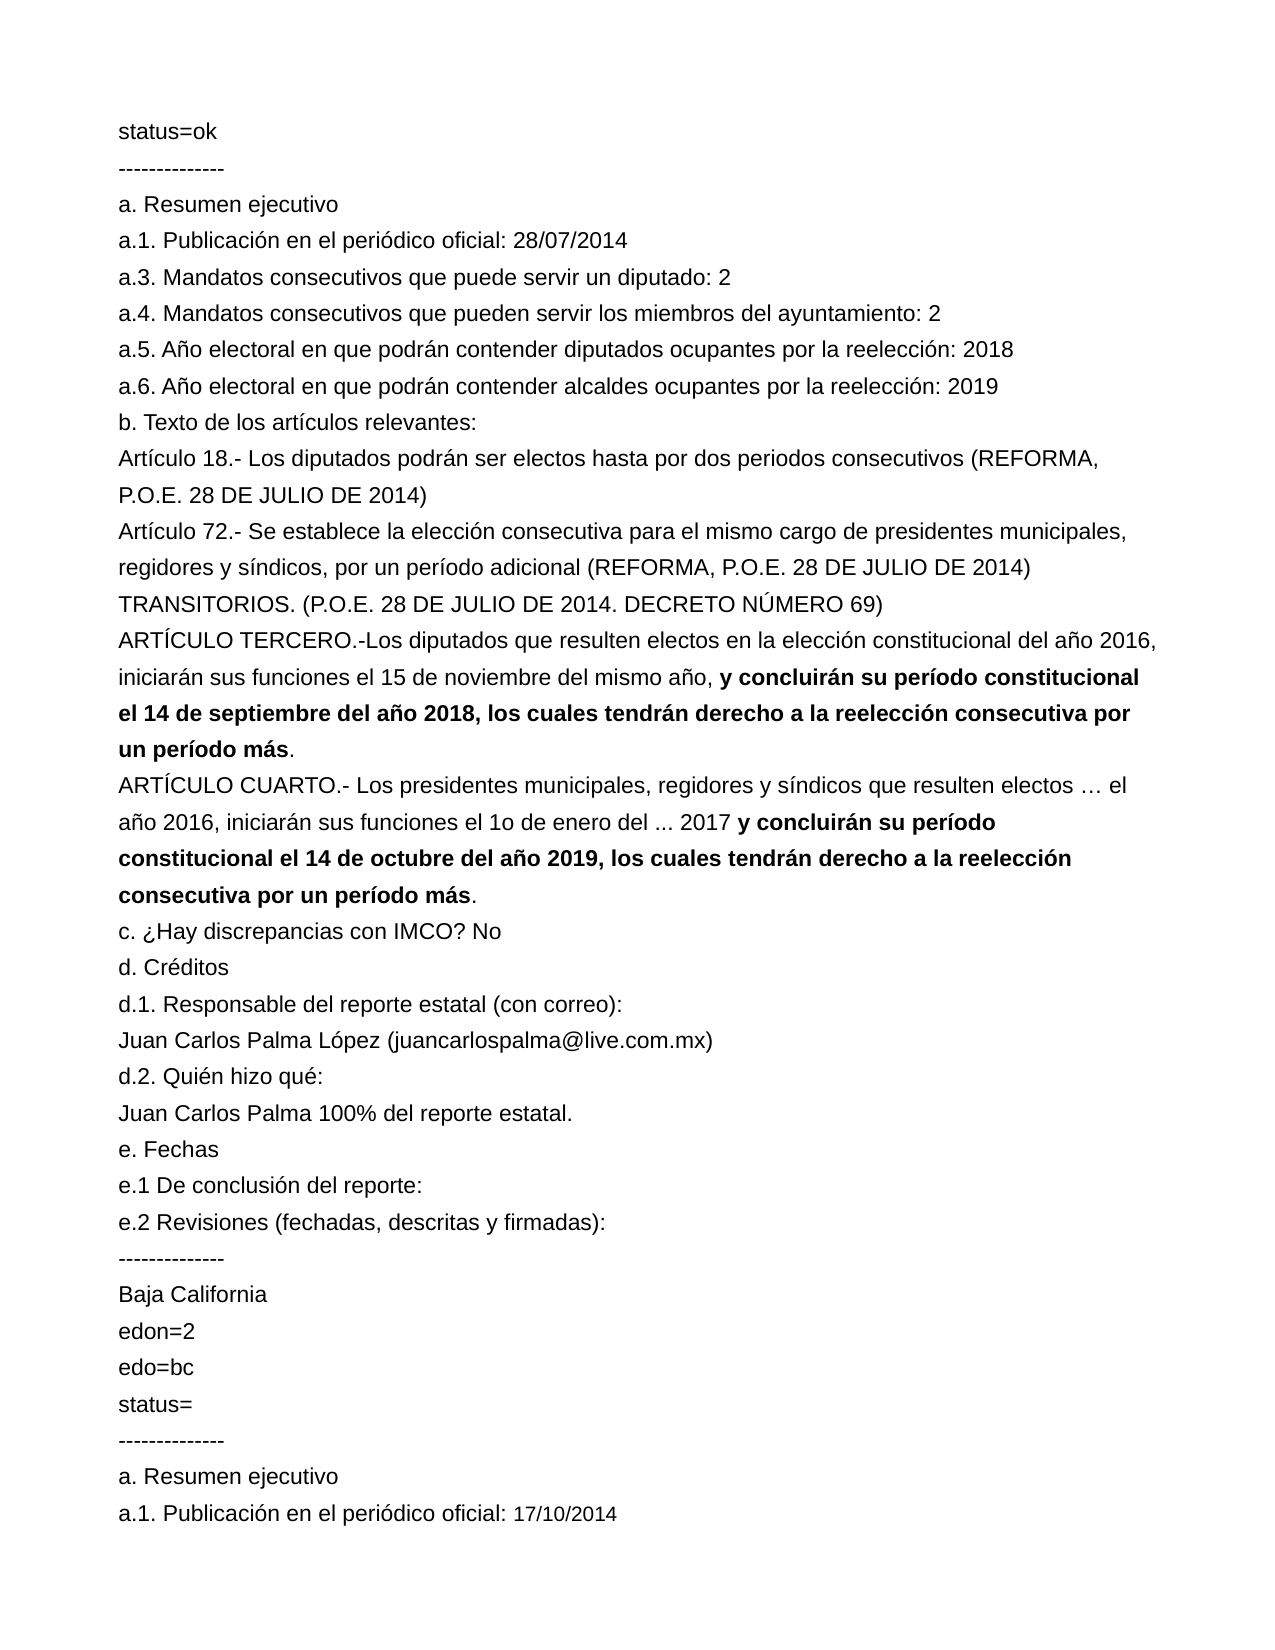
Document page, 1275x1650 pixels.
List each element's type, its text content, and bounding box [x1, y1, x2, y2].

text e.2 Revisiones (fechadas, descritas y firmadas): [118, 1209, 1157, 1235]
text Artículo 18.- Los diputados podrán ser electos hasta por dos periodos consecutivos (REFORMA, P.O.E. 28 DE JULIO DE 2014) [118, 445, 1157, 508]
text d.2. Quién hizo qué: [118, 1063, 1157, 1090]
text a.1. Publicación en el periódico oficial: 17/10/2014 [118, 1499, 1157, 1526]
text a.6. Año electoral en que podrán contender alcaldes ocupantes por la reelección: 2019 [118, 373, 1157, 399]
text e.1 De conclusión del reporte: [118, 1172, 1157, 1199]
text a. Resumen ejecutivo [118, 1463, 1157, 1489]
text ARTÍCULO CUARTO.- Los presidentes municipales, regidores y síndicos que resulten electos … el año 2016, iniciarán sus funciones el 1o de enero del ... 2017 y concluirán su período constitucional el 14 de octubre del año 2019, los cuales tendrán derecho a la reelección consecutiva por un período más. [118, 772, 1157, 908]
text -------------- [118, 1245, 1157, 1271]
text Baja California [118, 1281, 1157, 1308]
text status=ok [118, 118, 1157, 144]
text d.1. Responsable del reporte estatal (con correo): [118, 991, 1157, 1017]
text Juan Carlos Palma 100% del reporte estatal. [118, 1100, 1157, 1126]
text a.5. Año electoral en que podrán contender diputados ocupantes por la reelección: 2018 [118, 336, 1157, 363]
text a.1. Publicación en el periódico oficial: 28/07/2014 [118, 227, 1157, 253]
text a.4. Mandatos consecutivos que pueden servir los miembros del ayuntamiento: 2 [118, 300, 1157, 326]
text -------------- [118, 154, 1157, 181]
text edo=bc [118, 1354, 1157, 1381]
text d. Créditos [118, 954, 1157, 981]
text e. Fechas [118, 1136, 1157, 1162]
text TRANSITORIOS. (P.O.E. 28 DE JULIO DE 2014. DECRETO NÚMERO 69) [118, 591, 1157, 617]
text c. ¿Hay discrepancias con IMCO? No [118, 918, 1157, 944]
text edon=2 [118, 1318, 1157, 1344]
text ARTÍCULO TERCERO.-Los diputados que resulten electos en la elección constitucional del año 2016, iniciarán sus funciones el 15 de noviembre del mismo año, y concluirán su período constitucional el 14 de septiembre del año 2018, los cuales tendrán derecho a la reelección consecutiva por un período más. [118, 627, 1157, 762]
text Juan Carlos Palma López (juancarlospalma@live.com.mx) [118, 1027, 1157, 1053]
text b. Texto de los artículos relevantes: [118, 409, 1157, 435]
text a. Resumen ejecutivo [118, 191, 1157, 217]
text Artículo 72.- Se establece la elección consecutiva para el mismo cargo de presidentes municipales, regidores y síndicos, por un período adicional (REFORMA, P.O.E. 28 DE JULIO DE 2014) [118, 518, 1157, 581]
text a.3. Mandatos consecutivos que puede servir un diputado: 2 [118, 263, 1157, 290]
text -------------- [118, 1427, 1157, 1453]
text status= [118, 1391, 1157, 1417]
